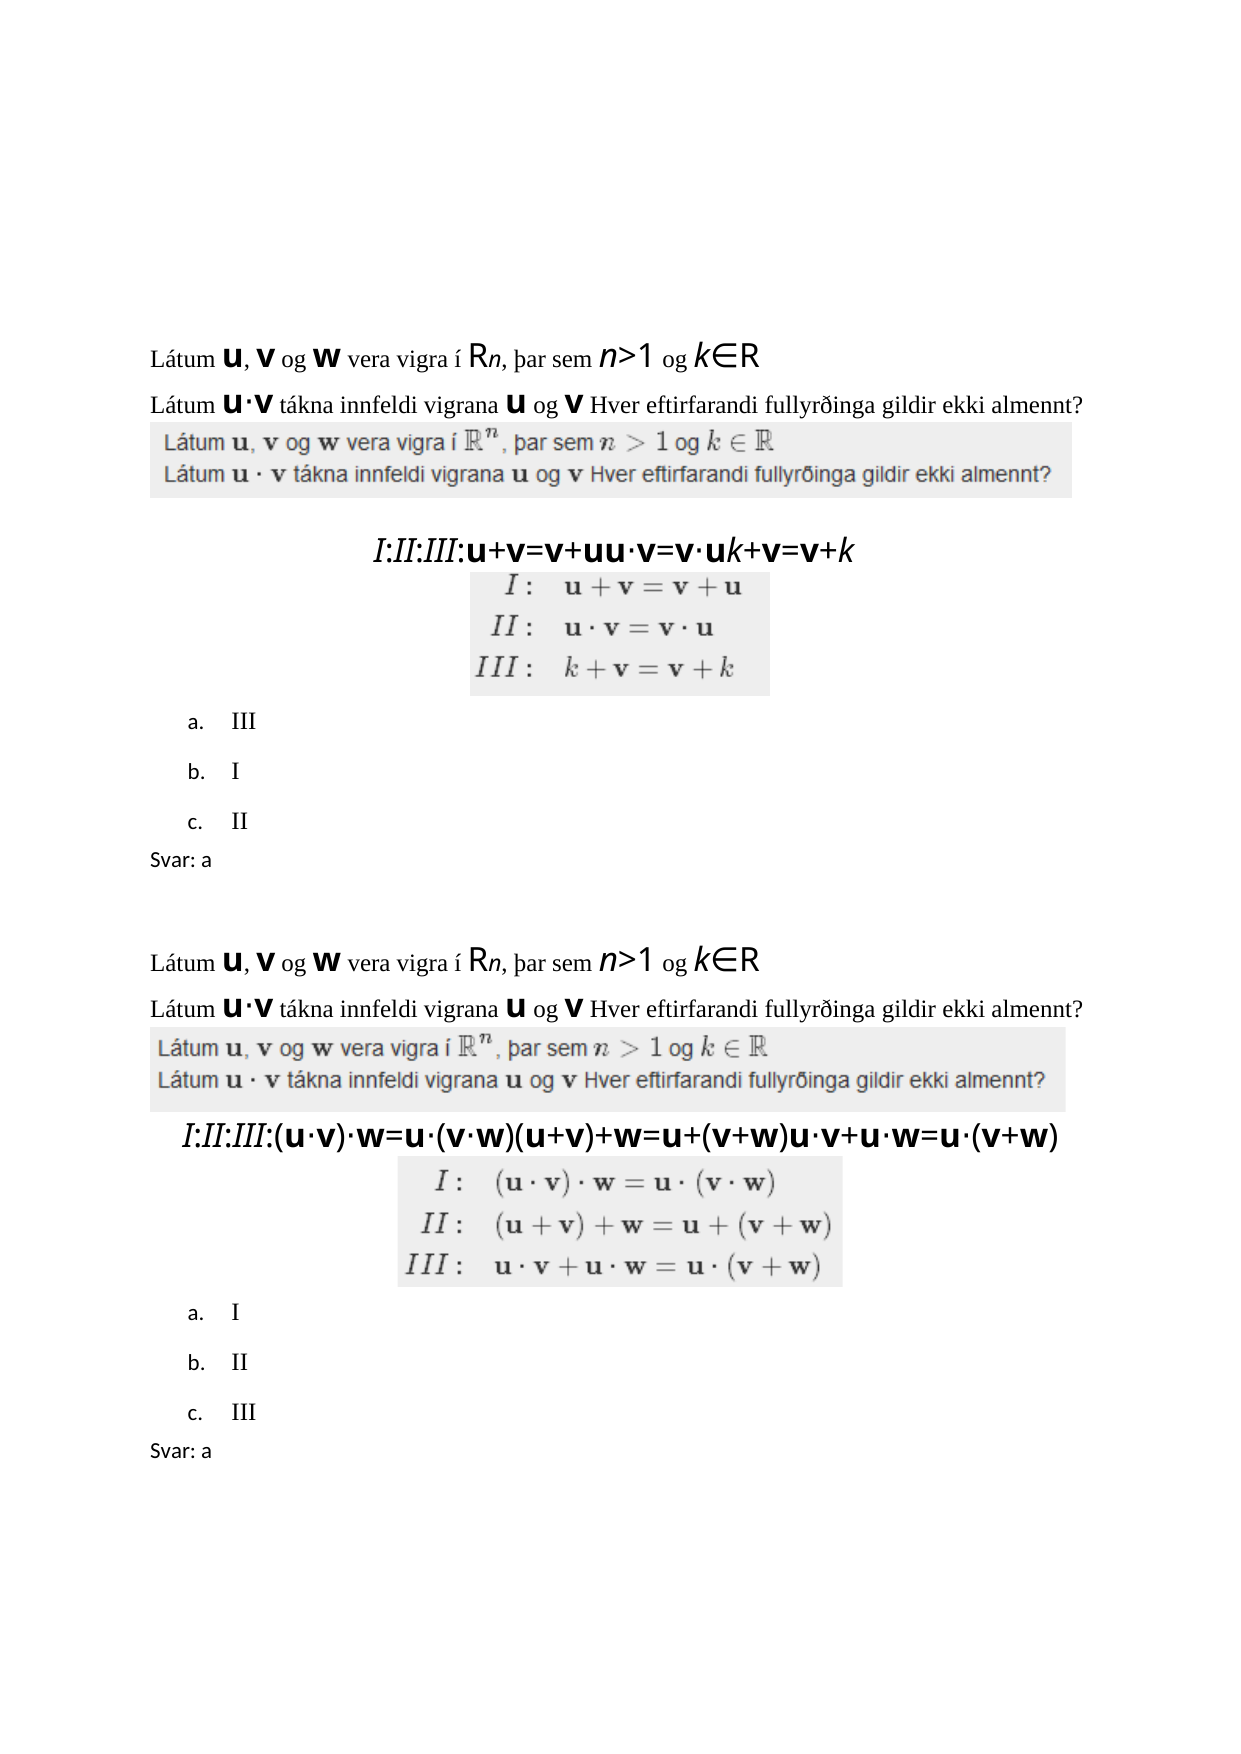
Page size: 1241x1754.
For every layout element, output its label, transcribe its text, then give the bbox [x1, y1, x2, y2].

text Svar: a [150, 845, 1090, 873]
text Svar: a [150, 1436, 1090, 1464]
list III [187, 1397, 1090, 1426]
text Látum u, v og w vera vigra í Rn, þar sem n>1 og k∈R Látum u⋅v tákna innfeldi vigrana u og v Hver eftirfarandi fullyrðinga gildir ekki almennt? [150, 332, 1090, 498]
text Látum u, v og w vera vigra í Rn, þar sem n>1 og k∈R Látum u⋅v tákna innfeldi vigrana u og v Hver eftirfarandi fullyrðinga gildir ekki almennt? [150, 936, 1090, 1027]
text I:II:III:(u⋅v)⋅w=u⋅(v⋅w)(u+v)+w=u+(v+w)u⋅v+u⋅w=u⋅(v+w) [150, 1111, 1090, 1157]
list III [187, 706, 1090, 735]
list II [187, 1347, 1090, 1376]
list I [187, 756, 1090, 785]
list II [187, 806, 1090, 835]
list I [187, 1297, 1090, 1326]
text I:II:III:u+v=v+uu⋅v=v⋅uk+v=v+k [150, 527, 1090, 572]
